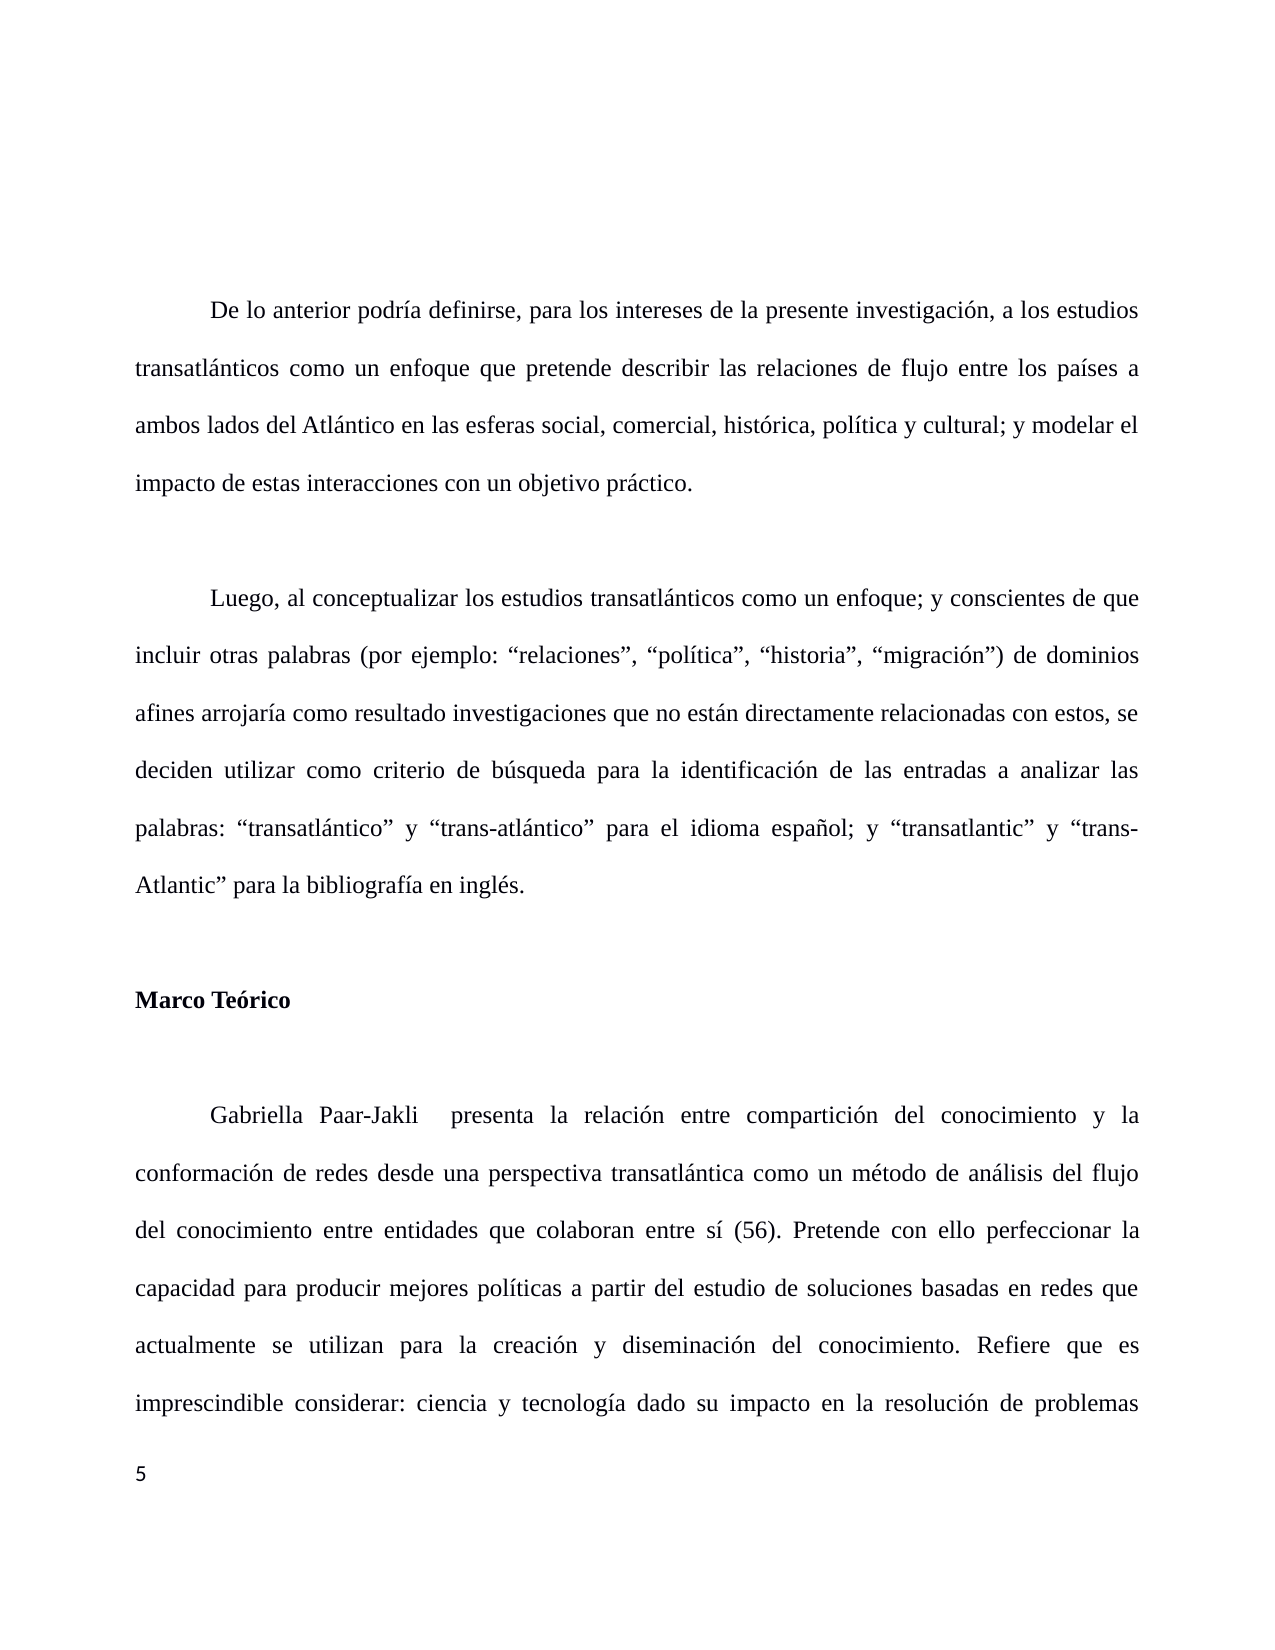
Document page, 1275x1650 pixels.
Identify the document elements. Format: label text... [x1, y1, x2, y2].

list Gabriella Paar-Jakli presenta la relación entre compartición del conocimiento y la conformación de redes desde una perspectiva transatlántica como un método de análisis del flujo del conocimiento entre entidades que colaboran entre sí (56). Pretende con ello perfeccionar la capacidad para producir mejores políticas a partir del estudio de soluciones basadas en redes que actualmente se utilizan para la creación y diseminación del conocimiento. Refiere que es imprescindible considerar: ciencia y tecnología dado su impacto en la resolución de problemas globales, el rol de las Organizaciones No Gubernamentales como canales alternativos de colaboración entre países, y la gobernabilidad transatlántica en favor de una economía global saludable. Sus resultados muestran mayor participación de actores no gubernamentales por sobre actores estatales, por lo que se decide en el presente estudio, escalar desde un análisis individual de los autores, a niveles de afiliación y país en la búsqueda de una visión más global al respecto. [135, 1187, 1140, 1273]
list Gabriella Paar-Jakli presenta la relación entre compartición del conocimiento y la conformación de redes desde una perspectiva transatlántica como un método de análisis del flujo del conocimiento entre entidades que colaboran entre sí (56). Pretende con ello perfeccionar la capacidad para producir mejores políticas a partir del estudio de soluciones basadas en redes que actualmente se utilizan para la creación y diseminación del conocimiento. Refiere que es imprescindible considerar: ciencia y tecnología dado su impacto en la resolución de problemas globales, el rol de las Organizaciones No Gubernamentales como canales alternativos de colaboración entre países, y la gobernabilidad transatlántica en favor de una economía global saludable. Sus resultados muestran mayor participación de actores no gubernamentales por sobre actores estatales, por lo que se decide en el presente estudio, escalar desde un análisis individual de los autores, a niveles de afiliación y país en la búsqueda de una visión más global al respecto. [135, 1101, 1140, 1158]
list Marco Teórico [135, 986, 1140, 1014]
list Gabriella Paar-Jakli presenta la relación entre compartición del conocimiento y la conformación de redes desde una perspectiva transatlántica como un método de análisis del flujo del conocimiento entre entidades que colaboran entre sí (56). Pretende con ello perfeccionar la capacidad para producir mejores políticas a partir del estudio de soluciones basadas en redes que actualmente se utilizan para la creación y diseminación del conocimiento. Refiere que es imprescindible considerar: ciencia y tecnología dado su impacto en la resolución de problemas globales, el rol de las Organizaciones No Gubernamentales como canales alternativos de colaboración entre países, y la gobernabilidad transatlántica en favor de una economía global saludable. Sus resultados muestran mayor participación de actores no gubernamentales por sobre actores estatales, por lo que se decide en el presente estudio, escalar desde un análisis individual de los autores, a niveles de afiliación y país en la búsqueda de una visión más global al respecto. [135, 1359, 1140, 1388]
list Gabriella Paar-Jakli presenta la relación entre compartición del conocimiento y la conformación de redes desde una perspectiva transatlántica como un método de análisis del flujo del conocimiento entre entidades que colaboran entre sí (56). Pretende con ello perfeccionar la capacidad para producir mejores políticas a partir del estudio de soluciones basadas en redes que actualmente se utilizan para la creación y diseminación del conocimiento. Refiere que es imprescindible considerar: ciencia y tecnología dado su impacto en la resolución de problemas globales, el rol de las Organizaciones No Gubernamentales como canales alternativos de colaboración entre países, y la gobernabilidad transatlántica en favor de una economía global saludable. Sus resultados muestran mayor participación de actores no gubernamentales por sobre actores estatales, por lo que se decide en el presente estudio, escalar desde un análisis individual de los autores, a niveles de afiliación y país en la búsqueda de una visión más global al respecto. [135, 1302, 1140, 1331]
list De lo anterior podría definirse, para los intereses de la presente investigación, a los estudios transatlánticos como un enfoque que pretende describir las relaciones de flujo entre los países a ambos lados del Atlántico en las esferas social, comercial, histórica, política y cultural; y modelar el impacto de estas interacciones con un objetivo práctico. [135, 296, 1140, 497]
list Luego, al conceptualizar los estudios transatlánticos como un enfoque; y conscientes de que incluir otras palabras (por ejemplo: “relaciones”, “política”, “historia”, “migración”) de dominios afines arrojaría como resultado investigaciones que no están directamente relacionadas con estos, se deciden utilizar como criterio de búsqueda para la identificación de las entradas a analizar las palabras: “transatlántico” y “trans-atlántico” para el idioma español; y “transatlantic” y “trans-Atlantic” para la bibliografía en inglés. [135, 583, 1140, 899]
